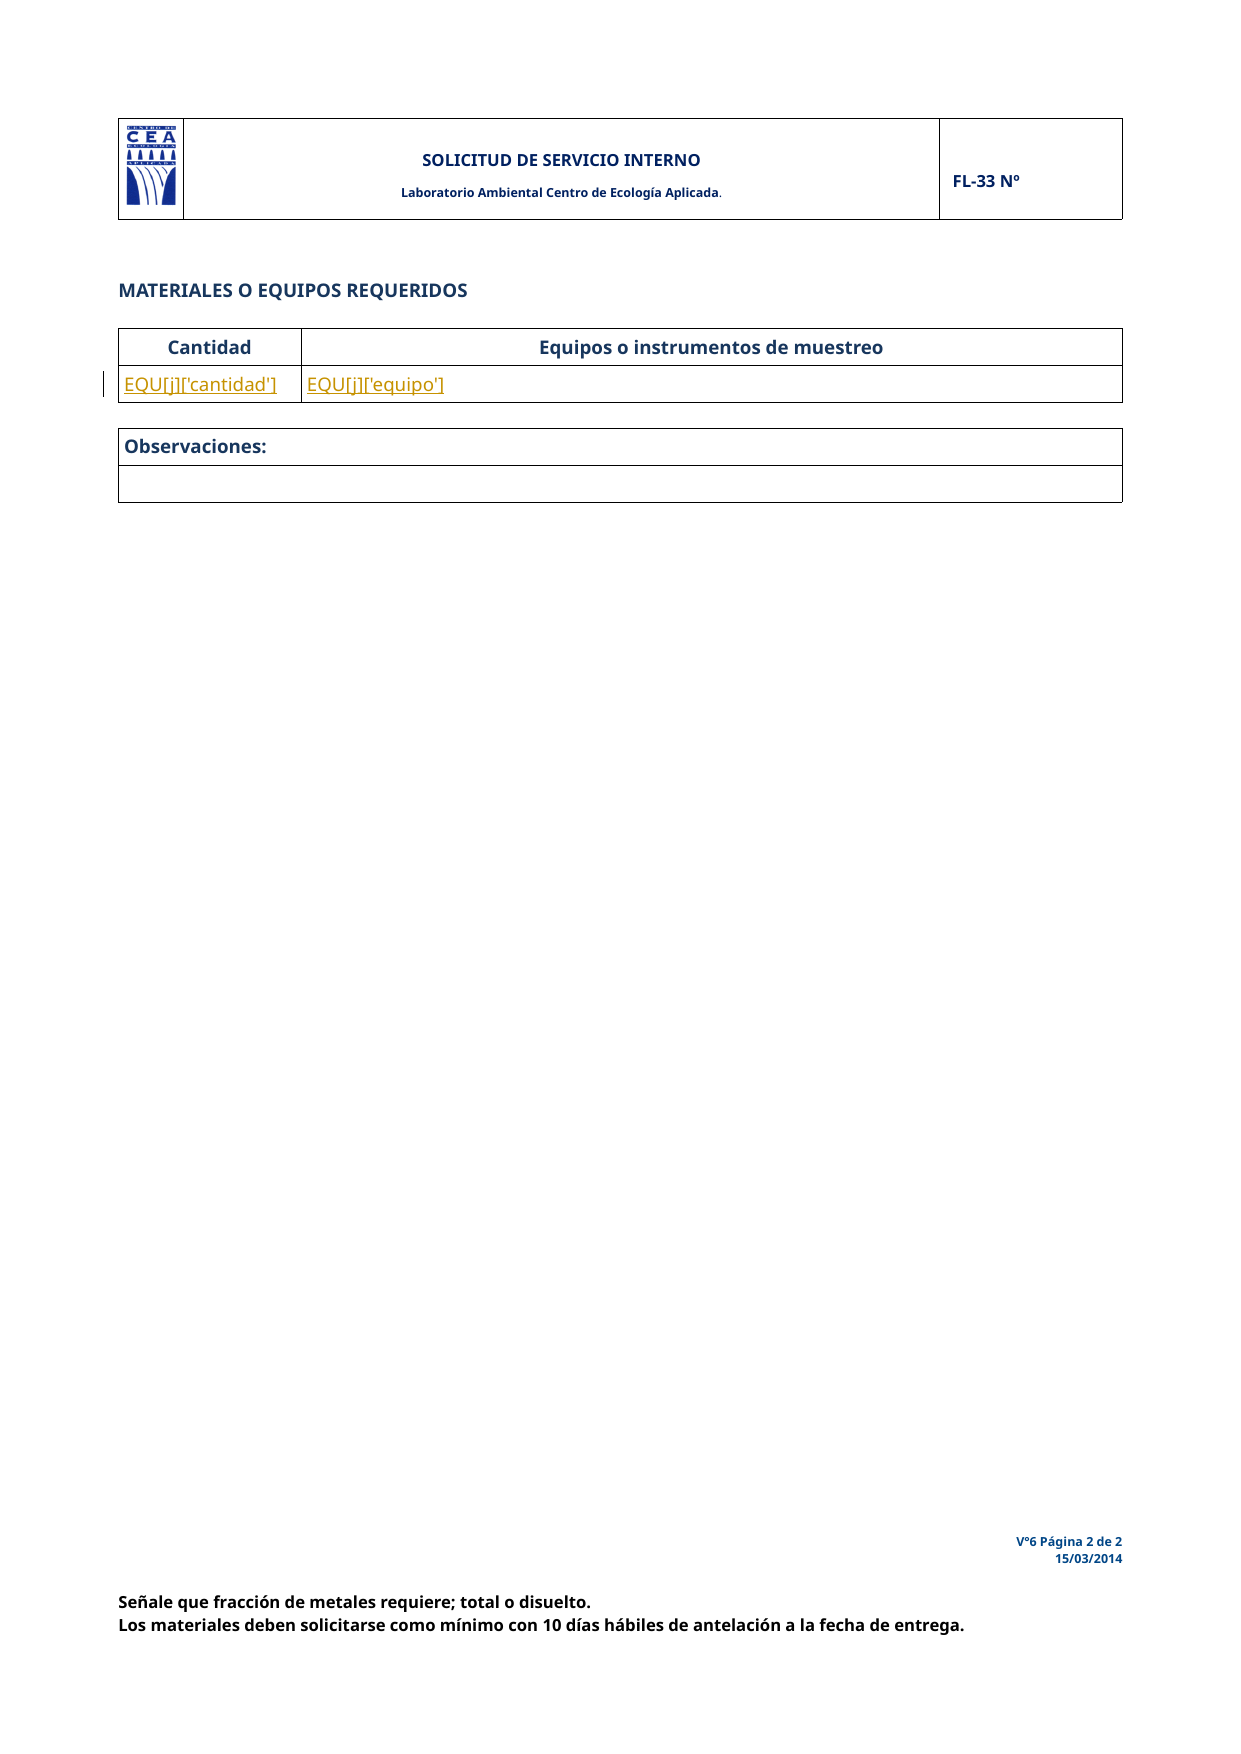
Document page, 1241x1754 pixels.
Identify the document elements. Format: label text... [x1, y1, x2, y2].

table_cell EQU[j]['equipo'] [302, 366, 1122, 402]
table_header Cantidad [119, 329, 301, 365]
table_cell [119, 466, 1122, 502]
text MATERIALES O EQUIPOS REQUERIDOS [118, 277, 1122, 303]
table_header Equipos o instrumentos de muestreo [302, 329, 1122, 365]
table_cell EQU[j]['cantidad'] [119, 366, 301, 402]
picture [124, 123, 179, 207]
table_header Observaciones: [119, 429, 1122, 465]
